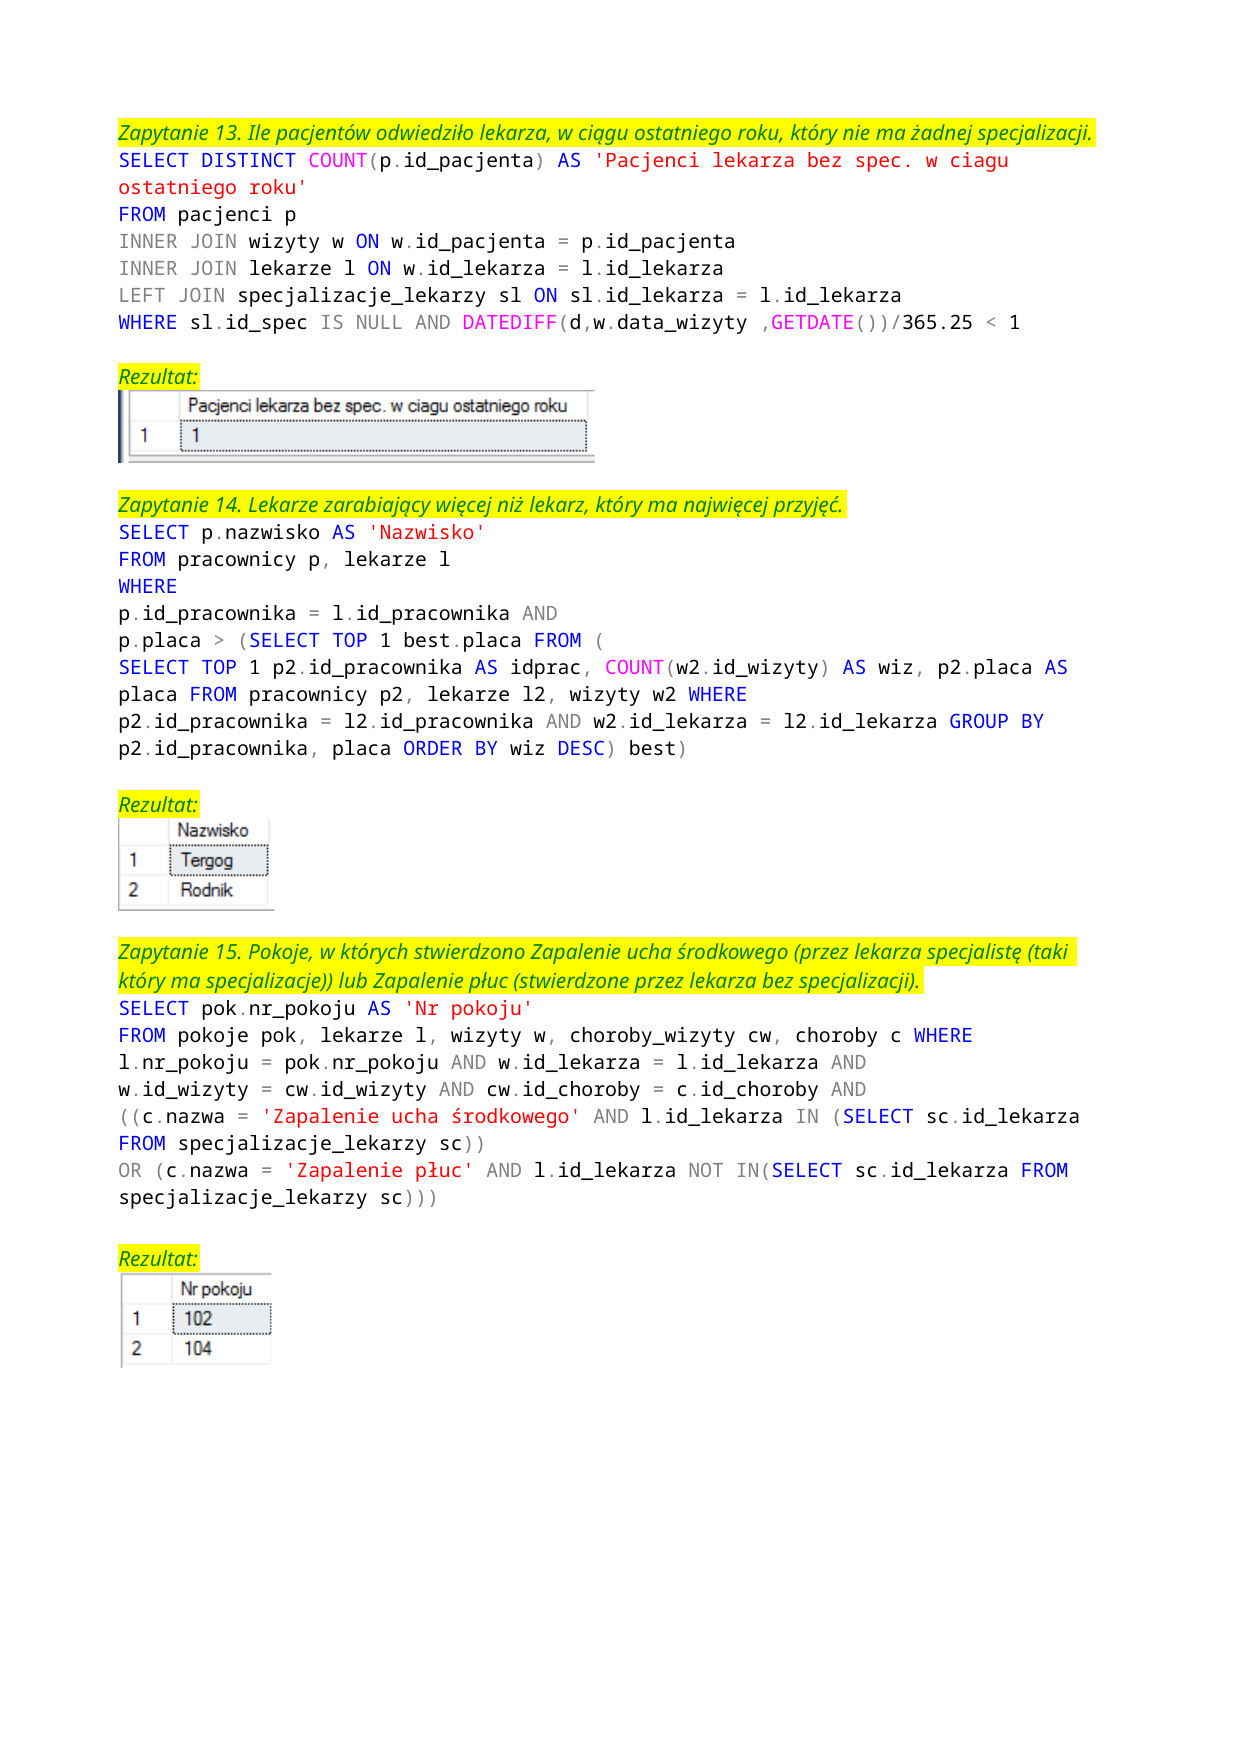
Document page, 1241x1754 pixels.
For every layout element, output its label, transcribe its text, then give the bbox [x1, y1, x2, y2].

text Rezultat: [118, 362, 1122, 391]
text Zapytanie 14. Lekarze zarabiający więcej niż lekarz, który ma najwięcej przyjęć. [118, 490, 1122, 518]
text Rezultat: [118, 790, 1122, 818]
text INNER JOIN lekarze l ON w.id_lekarza = l.id_lekarza [118, 254, 1122, 281]
text FROM pracownicy p, lekarze l [118, 545, 1122, 572]
text p2.id_pracownika = l2.id_pracownika AND w2.id_lekarza = l2.id_lekarza GROUP BY p2.id_pracownika, placa ORDER BY wiz DESC) best) [118, 707, 1122, 761]
text FROM pacjenci p [118, 201, 1122, 227]
text SELECT TOP 1 p2.id_pracownika AS idprac, COUNT(w2.id_wizyty) AS wiz, p2.placa AS placa FROM pracownicy p2, lekarze l2, wizyty w2 WHERE [118, 653, 1122, 707]
text FROM pokoje pok, lekarze l, wizyty w, choroby_wizyty cw, choroby c WHERE [118, 1021, 1122, 1048]
picture [118, 390, 595, 463]
picture [118, 818, 275, 911]
text p.id_pracownika = l.id_pracownika AND [118, 599, 1122, 626]
text Zapytanie 15. Pokoje, w których stwierdzono Zapalenie ucha środkowego (przez lekarza specjalistę (taki który ma specjalizacje)) lub Zapalenie płuc (stwierdzone przez lekarza bez specjalizacji). [118, 937, 1122, 994]
text w.id_wizyty = cw.id_wizyty AND cw.id_choroby = c.id_choroby AND [118, 1075, 1122, 1102]
text p.placa > (SELECT TOP 1 best.placa FROM ( [118, 626, 1122, 653]
picture [118, 1272, 272, 1368]
text ((c.nazwa = 'Zapalenie ucha środkowego' AND l.id_lekarza IN (SELECT sc.id_lekarza FROM specjalizacje_lekarzy sc)) [118, 1102, 1122, 1156]
text LEFT JOIN specjalizacje_lekarzy sl ON sl.id_lekarza = l.id_lekarza [118, 281, 1122, 308]
text WHERE [118, 572, 1122, 599]
text WHERE sl.id_spec IS NULL AND DATEDIFF(d,w.data_wizyty ,GETDATE())/365.25 < 1 [118, 308, 1122, 335]
text Zapytanie 13. Ile pacjentów odwiedziło lekarza, w ciągu ostatniego roku, który nie ma żadnej specjalizacji. [118, 118, 1122, 147]
text SELECT p.nazwisko AS 'Nazwisko' [118, 518, 1122, 545]
text Rezultat: [118, 1244, 1122, 1272]
text l.nr_pokoju = pok.nr_pokoju AND w.id_lekarza = l.id_lekarza AND [118, 1048, 1122, 1075]
text OR (c.nazwa = 'Zapalenie płuc' AND l.id_lekarza NOT IN(SELECT sc.id_lekarza FROM specjalizacje_lekarzy sc))) [118, 1156, 1122, 1210]
text SELECT DISTINCT COUNT(p.id_pacjenta) AS 'Pacjenci lekarza bez spec. w ciagu ostatniego roku' [118, 147, 1122, 201]
text INNER JOIN wizyty w ON w.id_pacjenta = p.id_pacjenta [118, 227, 1122, 254]
text SELECT pok.nr_pokoju AS 'Nr pokoju' [118, 994, 1122, 1021]
